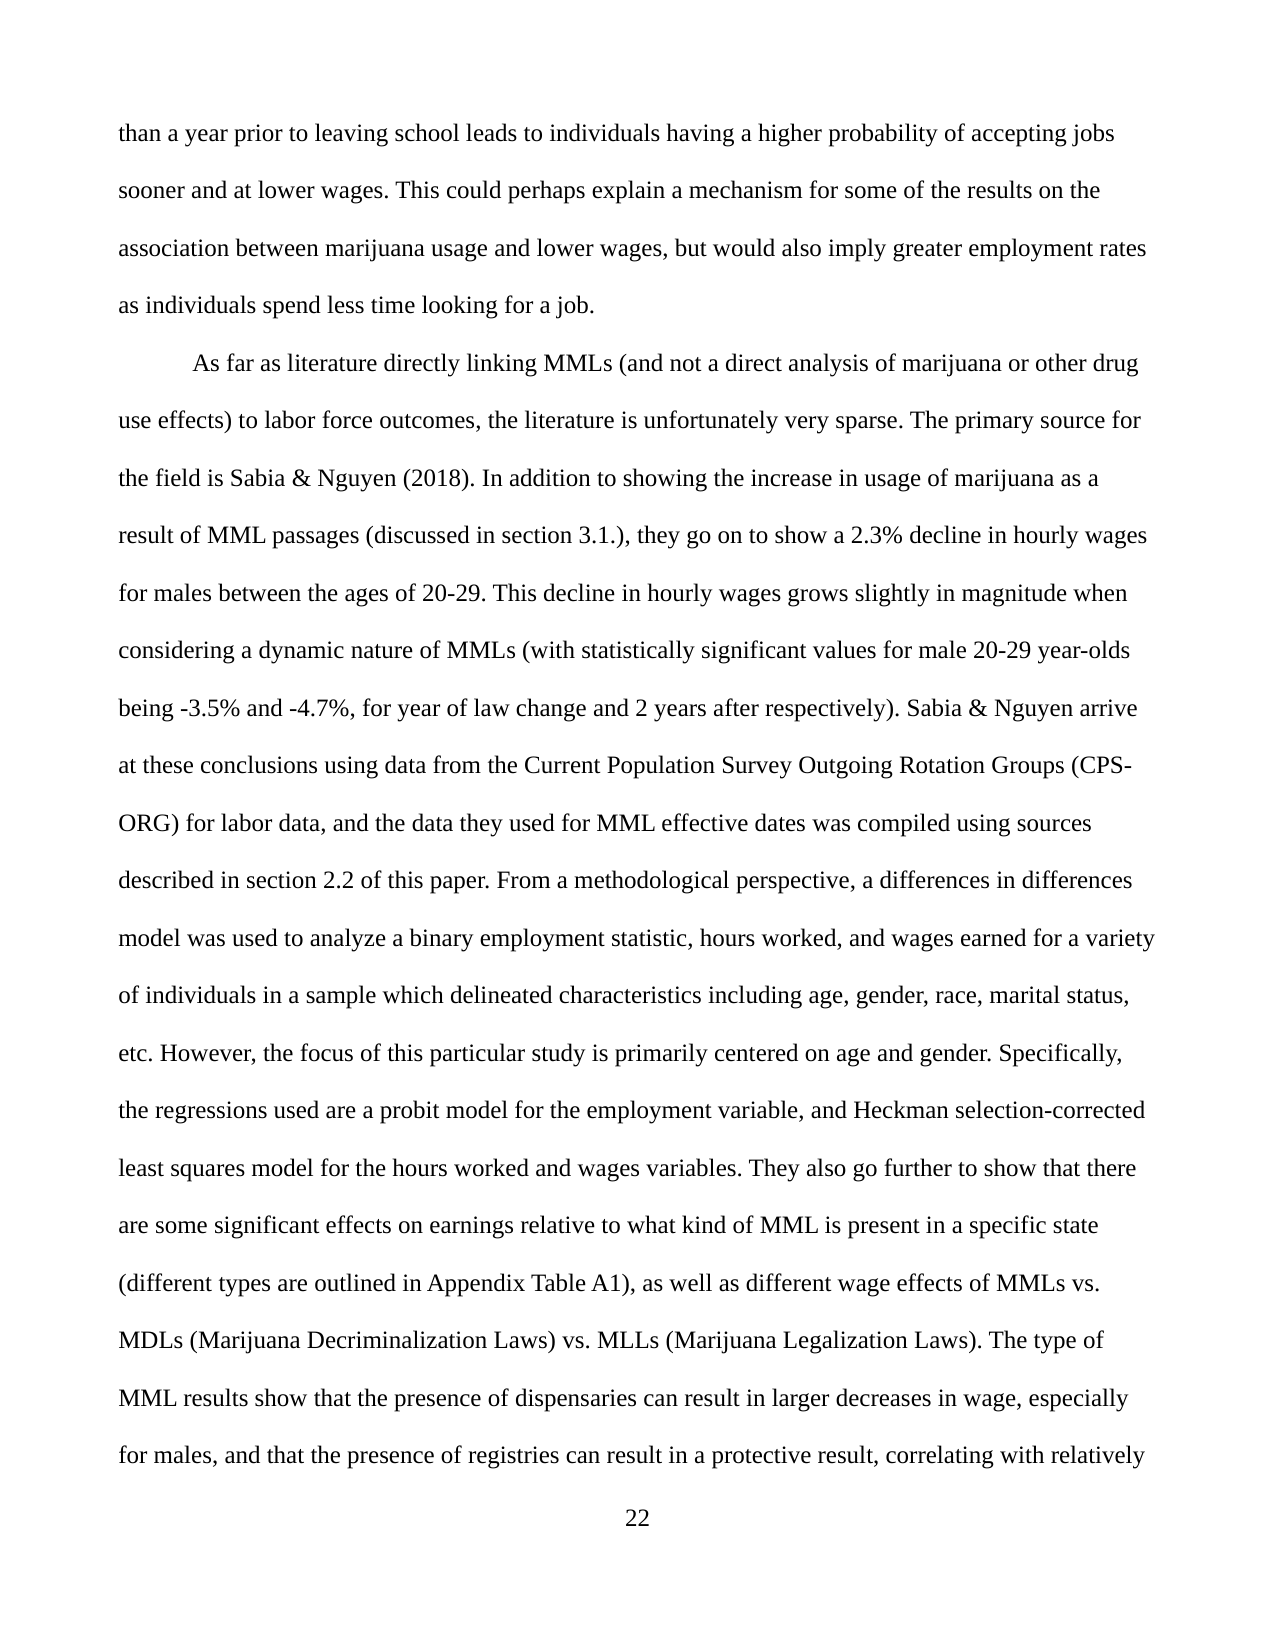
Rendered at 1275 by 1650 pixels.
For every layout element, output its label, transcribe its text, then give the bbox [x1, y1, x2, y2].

text than a year prior to leaving school leads to individuals having a higher probability of accepting jobs sooner and at lower wages. This could perhaps explain a mechanism for some of the results on the association between marijuana usage and lower wages, but would also imply greater employment rates as individuals spend less time looking for a job. [118, 118, 1157, 319]
text As far as literature directly linking MMLs (and not a direct analysis of marijuana or other drug use effects) to labor force outcomes, the literature is unfortunately very sparse. The primary source for the field is Sabia & Nguyen (2018). In addition to showing the increase in usage of marijuana as a result of MML passages (discussed in section 3.1.), they go on to show a 2.3% decline in hourly wages for males between the ages of 20-29. This decline in hourly wages grows slightly in magnitude when considering a dynamic nature of MMLs (with statistically significant values for male 20-29 year-olds being -3.5% and -4.7%, for year of law change and 2 years after respectively). Sabia & Nguyen arrive at these conclusions using data from the Current Population Survey Outgoing Rotation Groups (CPS-ORG) for labor data, and the data they used for MML effective dates was compiled using sources described in section 2.2 of this paper. From a methodological perspective, a differences in differences model was used to analyze a binary employment statistic, hours worked, and wages earned for a variety of individuals in a sample which delineated characteristics including age, gender, race, marital status, etc. However, the focus of this particular study is primarily centered on age and gender. Specifically, the regressions used are a probit model for the employment variable, and Heckman selection-corrected least squares model for the hours worked and wages variables. They also go further to show that there are some significant effects on earnings relative to what kind of MML is present in a specific state (different types are outlined in Appendix Table A1), as well as different wage effects of MMLs vs. MDLs (Marijuana Decriminalization Laws) vs. MLLs (Marijuana Legalization Laws). The type of MML results show that the presence of dispensaries can result in larger decreases in wage, especially for males, and that the presence of registries can result in a protective result, correlating with relatively [118, 348, 1157, 1469]
